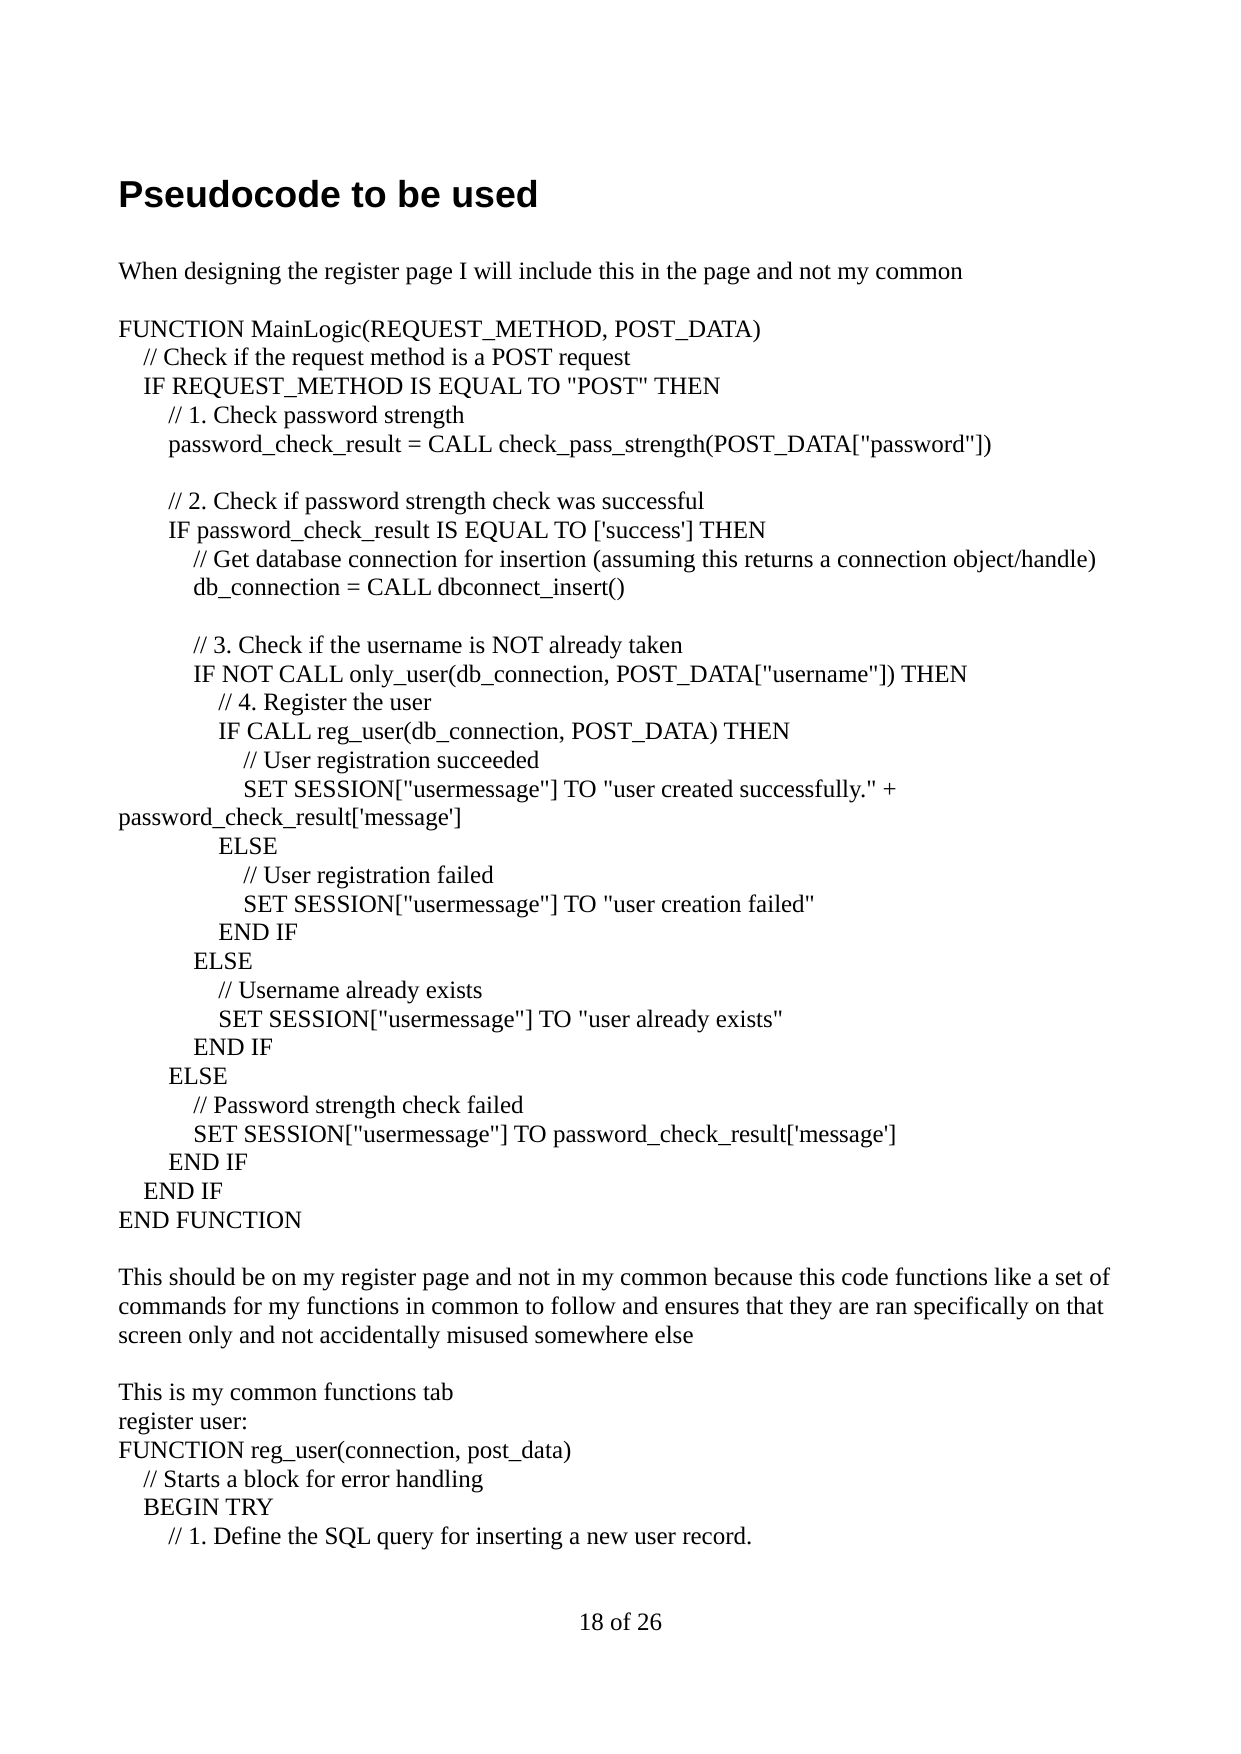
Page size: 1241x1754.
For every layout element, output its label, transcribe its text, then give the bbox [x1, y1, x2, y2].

text // Starts a block for error handling [118, 1464, 1122, 1492]
text END IF [118, 1176, 1122, 1205]
text db_connection = CALL dbconnect_insert() [118, 572, 1122, 601]
text SET SESSION["usermessage"] TO "user created successfully." + password_check_result['message'] [118, 774, 1122, 831]
text // Password strength check failed [118, 1090, 1122, 1119]
text // Username already exists [118, 975, 1122, 1004]
text SET SESSION["usermessage"] TO "user already exists" [118, 1004, 1122, 1032]
text // Get database connection for insertion (assuming this returns a connection object/handle) [118, 544, 1122, 572]
text This should be on my register page and not in my common because this code functions like a set of commands for my functions in common to follow and ensures that they are ran specifically on that screen only and not accidentally misused somewhere else [118, 1262, 1122, 1349]
text ELSE [118, 946, 1122, 975]
text When designing the register page I will include this in the page and not my common [118, 256, 1122, 285]
text // 4. Register the user [118, 687, 1122, 716]
text FUNCTION MainLogic(REQUEST_METHOD, POST_DATA) [118, 314, 1122, 342]
text ELSE [118, 831, 1122, 860]
text // User registration succeeded [118, 745, 1122, 774]
text This is my common functions tab [118, 1377, 1122, 1406]
text ELSE [118, 1061, 1122, 1090]
text // 1. Check password strength [118, 400, 1122, 429]
text // Check if the request method is a POST request [118, 342, 1122, 371]
text END IF [118, 1032, 1122, 1061]
text // User registration failed [118, 860, 1122, 889]
text // 3. Check if the username is NOT already taken [118, 630, 1122, 659]
text // 2. Check if password strength check was successful [118, 486, 1122, 515]
text END FUNCTION [118, 1205, 1122, 1234]
text END IF [118, 917, 1122, 946]
text IF password_check_result IS EQUAL TO ['success'] THEN [118, 515, 1122, 544]
text IF NOT CALL only_user(db_connection, POST_DATA["username"]) THEN [118, 659, 1122, 687]
text SET SESSION["usermessage"] TO password_check_result['message'] [118, 1119, 1122, 1147]
text IF CALL reg_user(db_connection, POST_DATA) THEN [118, 716, 1122, 745]
text FUNCTION reg_user(connection, post_data) [118, 1435, 1122, 1464]
text BEGIN TRY [118, 1492, 1122, 1521]
text password_check_result = CALL check_pass_strength(POST_DATA["password"]) [118, 429, 1122, 457]
text SET SESSION["usermessage"] TO "user creation failed" [118, 889, 1122, 917]
text // 1. Define the SQL query for inserting a new user record. [118, 1521, 1122, 1550]
text END IF [118, 1147, 1122, 1176]
text IF REQUEST_METHOD IS EQUAL TO "POST" THEN [118, 371, 1122, 400]
subtitle Pseudocode to be used [118, 172, 1122, 215]
text register user: [118, 1406, 1122, 1435]
